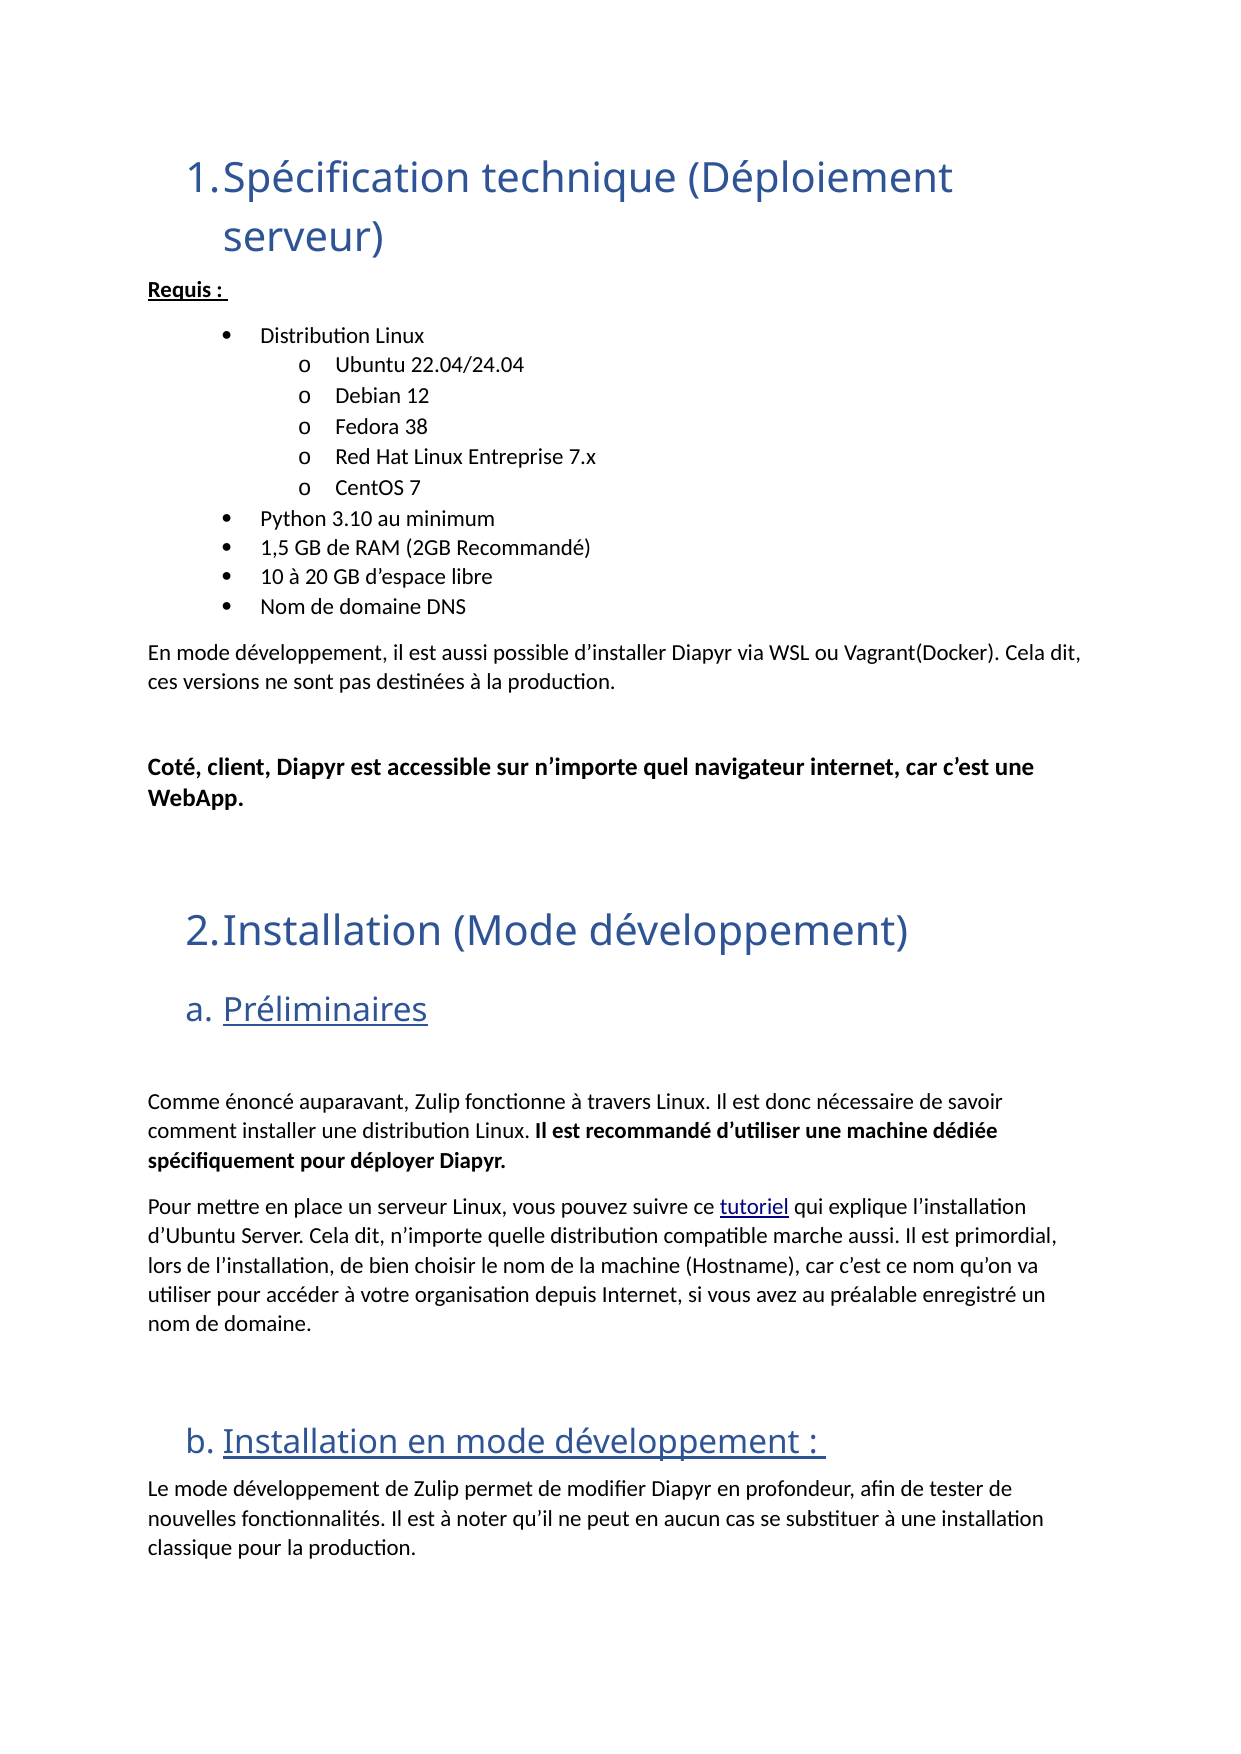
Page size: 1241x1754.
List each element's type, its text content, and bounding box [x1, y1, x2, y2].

text Comme énoncé auparavant, Zulip fonctionne à travers Linux. Il est donc nécessaire de savoir comment installer une distribution Linux. Il est recommandé d’utiliser une machine dédiée spécifiquement pour déployer Diapyr. [148, 1087, 1093, 1174]
text Pour mettre en place un serveur Linux, vous pouvez suivre ce tutoriel qui explique l’installation d’Ubuntu Server. Cela dit, n’importe quelle distribution compatible marche aussi. Il est primordial, lors de l’installation, de bien choisir le nom de la machine (Hostname), car c’est ce nom qu’on va utiliser pour accéder à votre organisation depuis Internet, si vous avez au préalable enregistré un nom de domaine. [148, 1192, 1093, 1338]
list Distribution Linux [223, 321, 1093, 349]
list Installation en mode développement : [185, 1418, 1093, 1464]
list CentOS 7 [298, 473, 1093, 502]
list Coté, client, Diapyr est accessible sur n’importe quel navigateur internet, car c’est une WebApp. [148, 751, 1093, 813]
text Le mode développement de Zulip permet de modifier Diapyr en profondeur, afin de tester de nouvelles fonctionnalités. Il est à noter qu’il ne peut en aucun cas se substituer à une installation classique pour la production. [148, 1474, 1093, 1561]
list Installation (Mode développement) [185, 901, 1093, 957]
list 10 à 20 GB d’espace libre [223, 562, 1093, 590]
list Red Hat Linux Entreprise 7.x [298, 442, 1093, 472]
list Debian 12 [298, 381, 1093, 410]
list Python 3.10 au minimum [223, 504, 1093, 532]
list 1,5 GB de RAM (2GB Recommandé) [223, 533, 1093, 561]
list Fedora 38 [298, 412, 1093, 441]
list Préliminaires [185, 985, 1093, 1031]
list Nom de domaine DNS [223, 592, 1093, 620]
text Requis : [148, 275, 1093, 303]
list Spécification technique (Déploiement serveur) [185, 148, 1093, 264]
text En mode développement, il est aussi possible d’installer Diapyr via WSL ou Vagrant(Docker). Cela dit, ces versions ne sont pas destinées à la production. [148, 638, 1093, 695]
list Ubuntu 22.04/24.04 [298, 351, 1093, 380]
